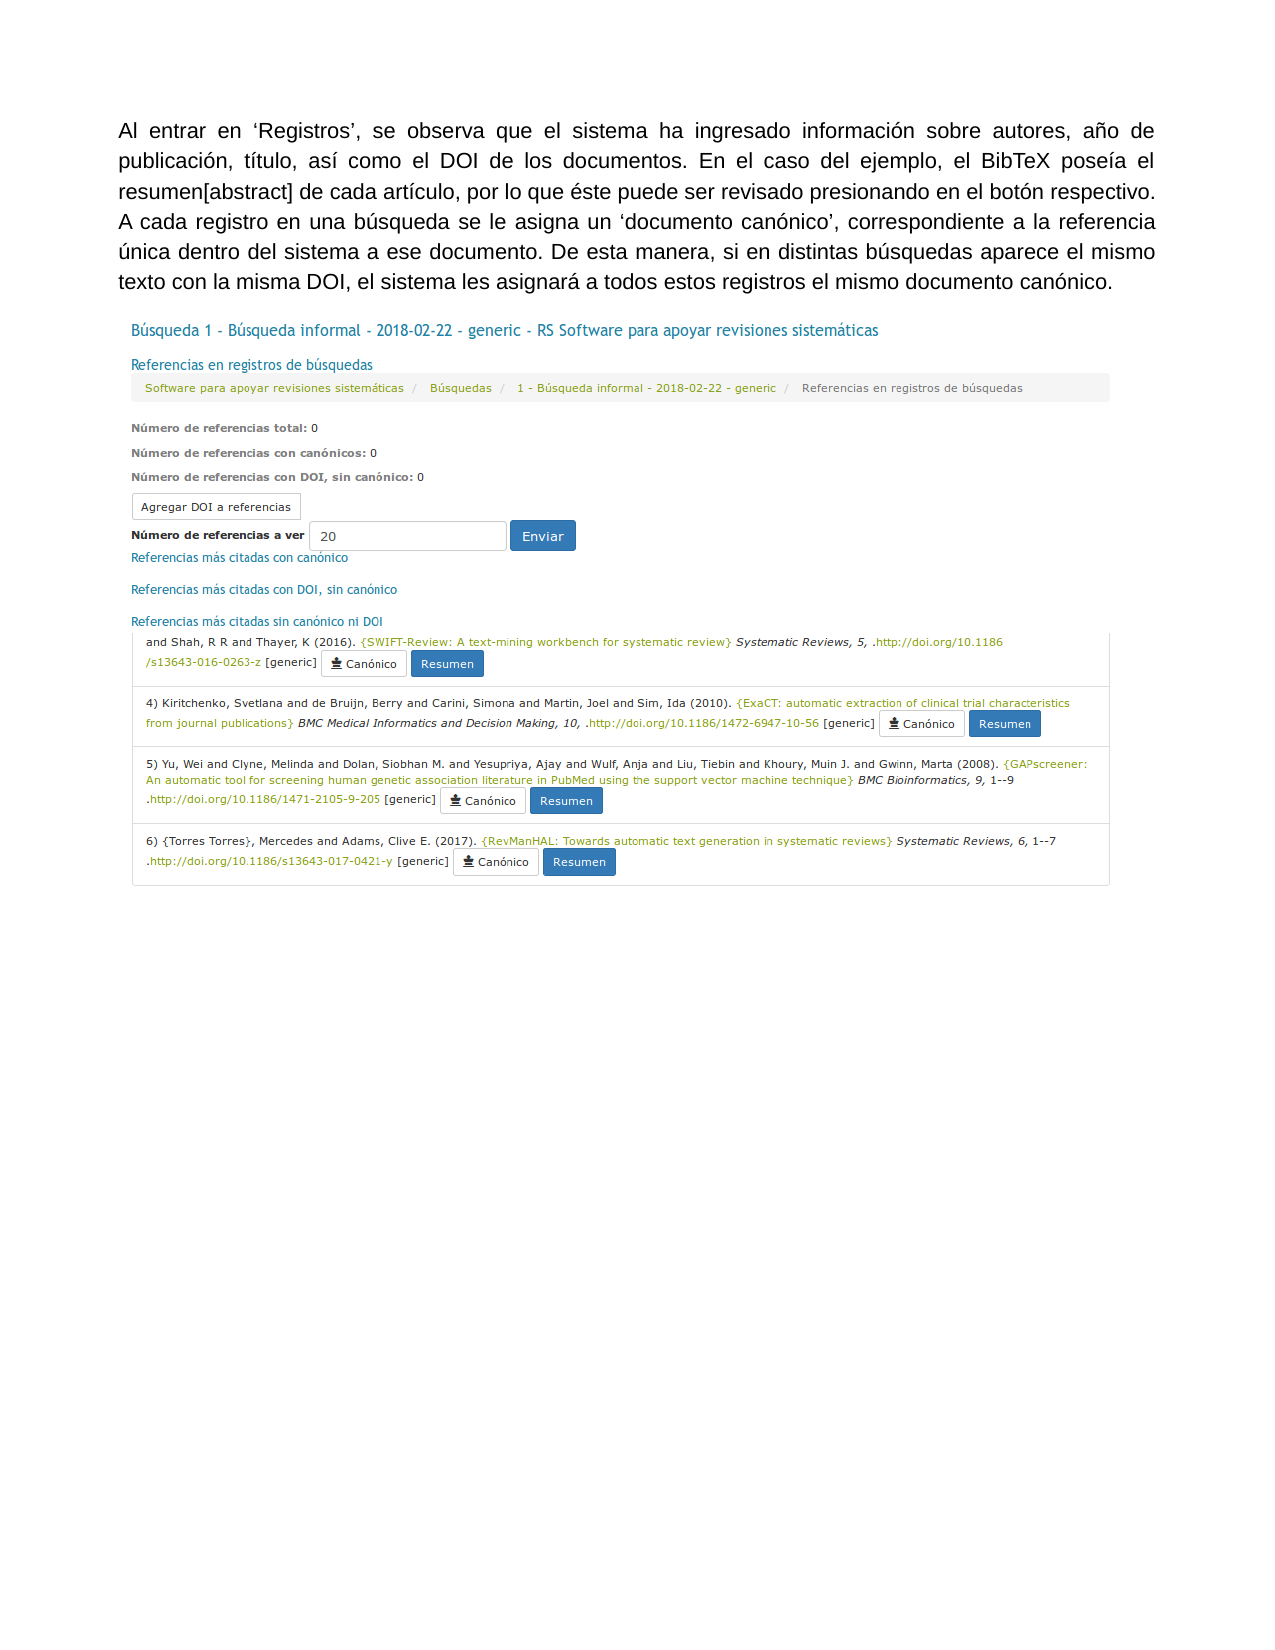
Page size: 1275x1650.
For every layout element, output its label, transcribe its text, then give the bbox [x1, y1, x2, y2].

text Al entrar en ‘Registros’, se observa que el sistema ha ingresado información sobre autores, año de publicación, título, así como el DOI de los documentos. En el caso del ejemplo, el BibTeX poseía el resumen[abstract] de cada artículo, por lo que éste puede ser revisado presionando en el botón respectivo. A cada registro en una búsqueda se le asigna un ‘documento canónico’, correspondiente a la referencia única dentro del sistema a ese documento. De esta manera, si en distintas búsquedas aparece el mismo texto con la misma DOI, el sistema les asignará a todos estos registros el mismo documento canónico. [118, 118, 1157, 294]
picture [118, 313, 1157, 890]
